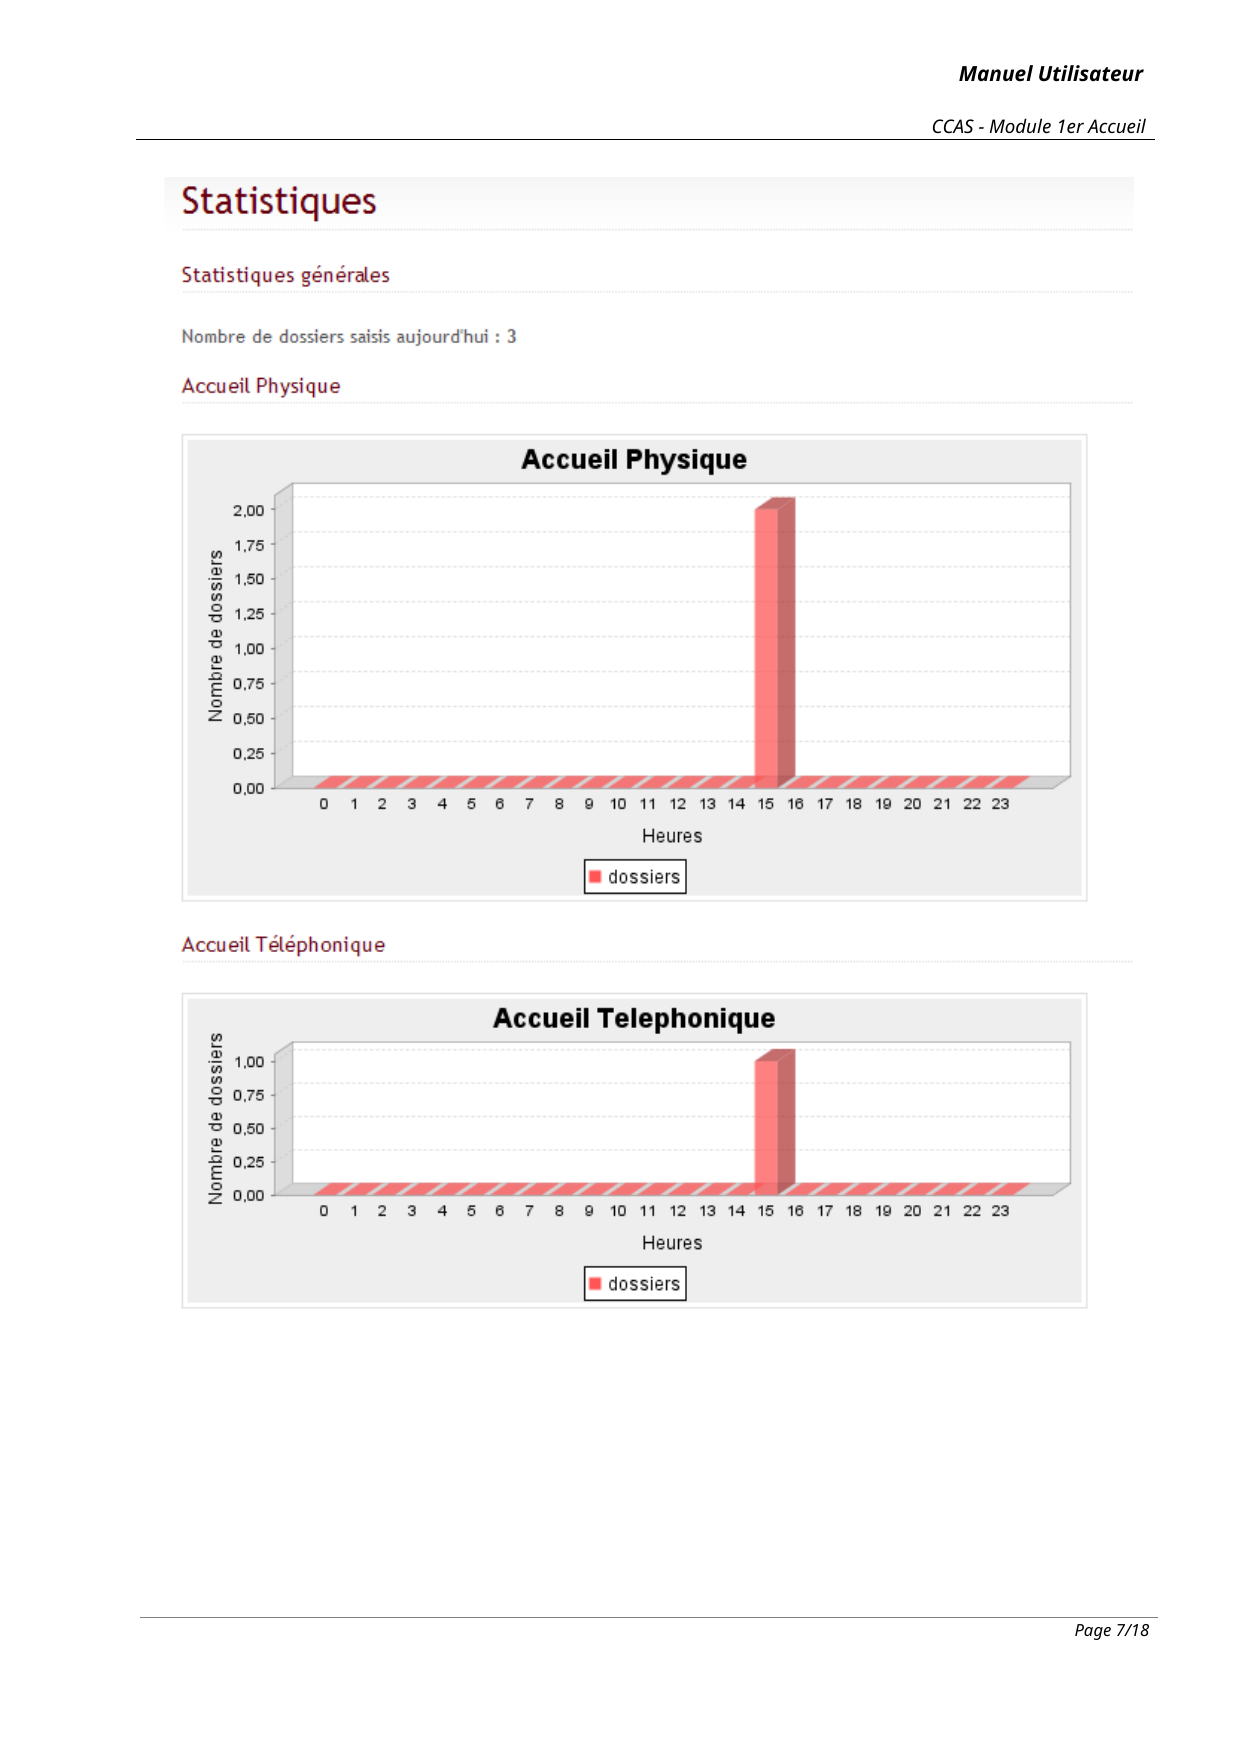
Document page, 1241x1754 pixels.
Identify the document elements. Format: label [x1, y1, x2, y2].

picture [164, 177, 1134, 1318]
